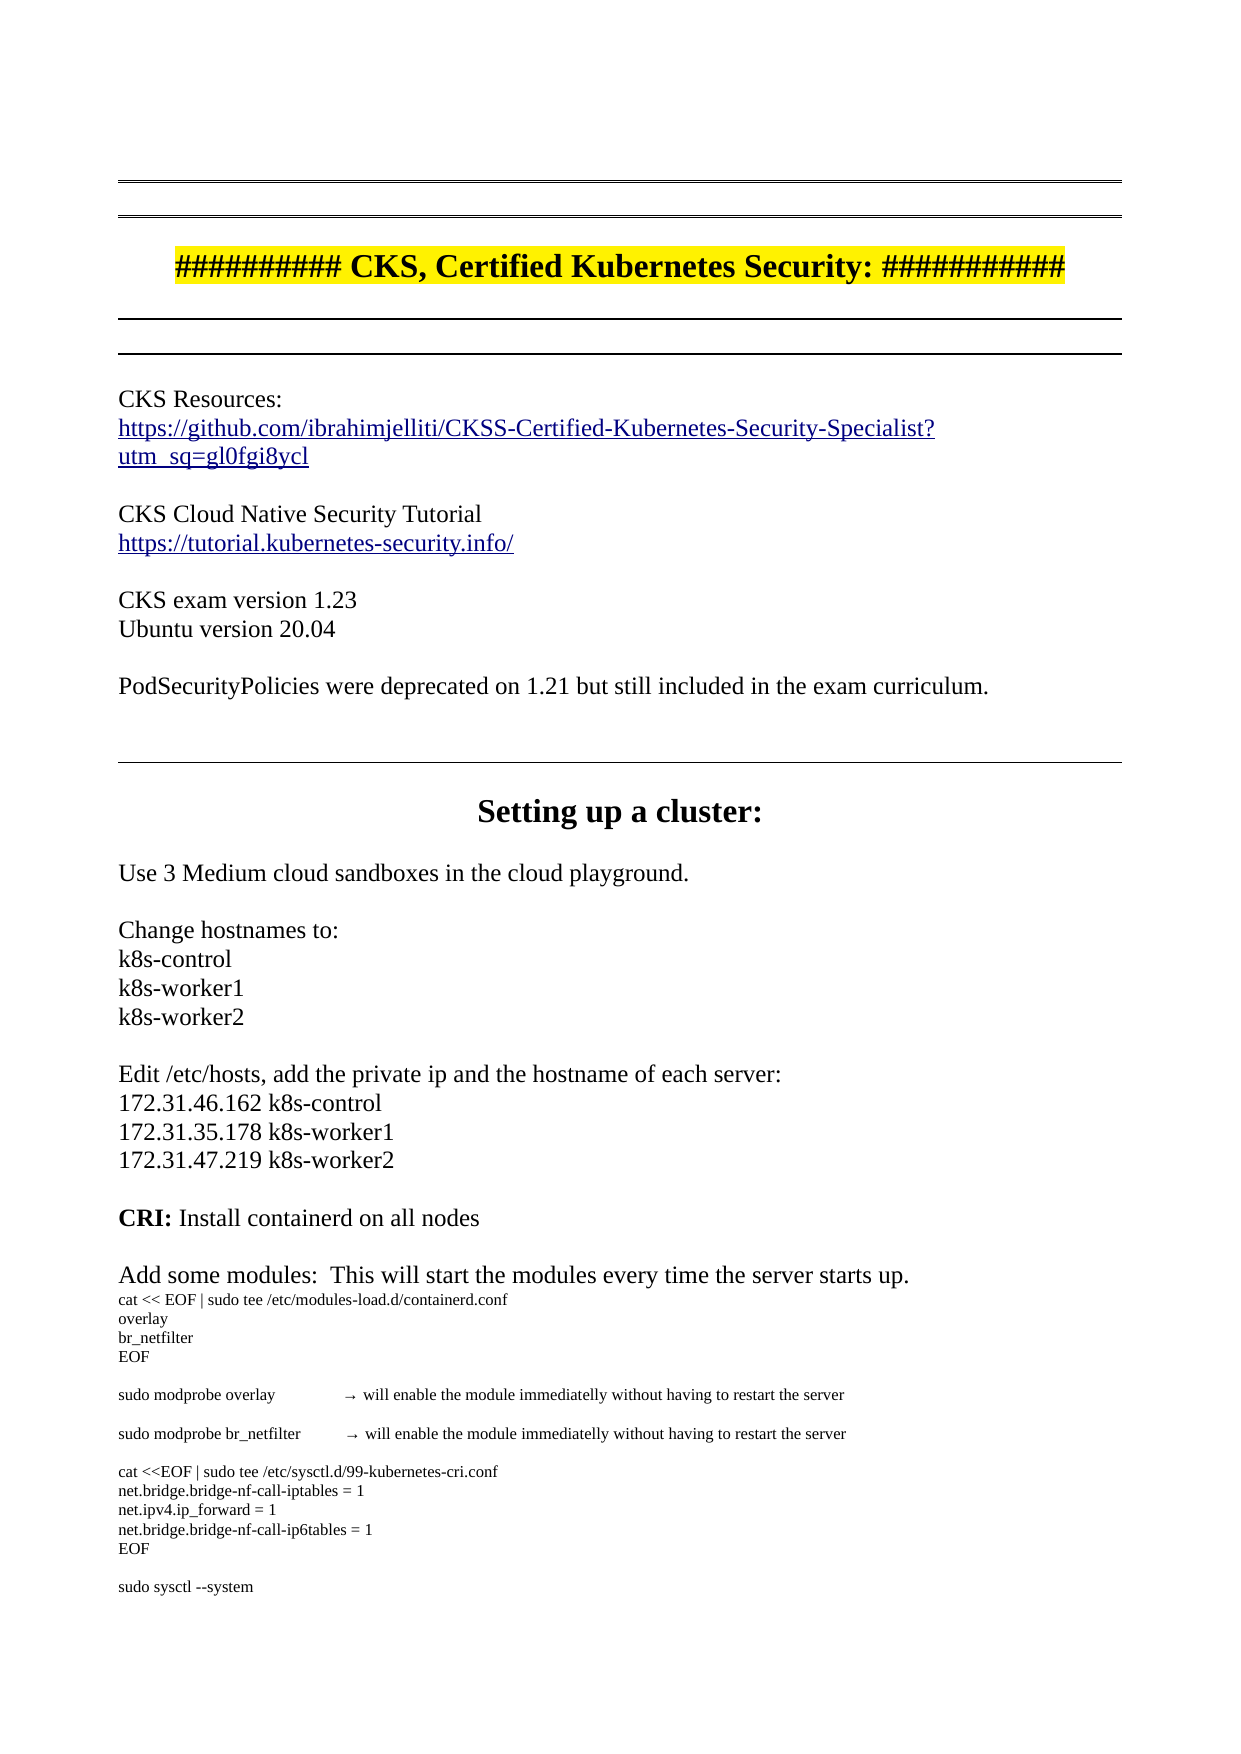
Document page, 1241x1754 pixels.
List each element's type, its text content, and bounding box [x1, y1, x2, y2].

text Setting up a cluster: [118, 791, 1122, 829]
text net.bridge.bridge-nf-call-ip6tables = 1 [118, 1519, 1122, 1538]
text cat << EOF | sudo tee /etc/modules-load.d/containerd.conf [118, 1289, 1122, 1308]
text k8s-worker2 [118, 1002, 1122, 1031]
text https://tutorial.kubernetes-security.info/ [118, 528, 1122, 556]
text CRI: Install containerd on all nodes [118, 1203, 1122, 1232]
text Ubuntu version 20.04 [118, 614, 1122, 643]
text sudo modprobe overlay → will enable the module immediatelly without having to restart the server [118, 1385, 1122, 1404]
text EOF [118, 1347, 1122, 1366]
text CKS Resources: [118, 384, 1122, 413]
text cat <<EOF | sudo tee /etc/sysctl.d/99-kubernetes-cri.conf [118, 1462, 1122, 1481]
text PodSecurityPolicies were deprecated on 1.21 but still included in the exam curriculum. [118, 671, 1122, 700]
text Edit /etc/hosts, add the private ip and the hostname of each server: [118, 1059, 1122, 1088]
text ########## CKS, Certified Kubernetes Security: ########### [118, 246, 1122, 284]
text net.bridge.bridge-nf-call-iptables = 1 [118, 1481, 1122, 1500]
text CKS Cloud Native Security Tutorial [118, 499, 1122, 528]
text EOF [118, 1538, 1122, 1558]
text sudo sysctl --system [118, 1577, 1122, 1596]
text Use 3 Medium cloud sandboxes in the cloud playground. [118, 858, 1122, 887]
text Add some modules: This will start the modules every time the server starts up. [118, 1261, 1122, 1289]
text k8s-worker1 [118, 973, 1122, 1002]
text k8s-control [118, 944, 1122, 973]
text 172.31.46.162 k8s-control [118, 1088, 1122, 1117]
text net.ipv4.ip_forward = 1 [118, 1500, 1122, 1519]
text CKS exam version 1.23 [118, 585, 1122, 614]
text Change hostnames to: [118, 916, 1122, 944]
text overlay [118, 1308, 1122, 1328]
text sudo modprobe br_netfilter → will enable the module immediatelly without having to restart the server [118, 1423, 1122, 1443]
text https://github.com/ibrahimjelliti/CKSS-Certified-Kubernetes-Security-Specialist?utm_sq=gl0fgi8ycl [118, 413, 1122, 470]
text 172.31.47.219 k8s-worker2 [118, 1146, 1122, 1174]
text br_netfilter [118, 1328, 1122, 1347]
text 172.31.35.178 k8s-worker1 [118, 1117, 1122, 1146]
